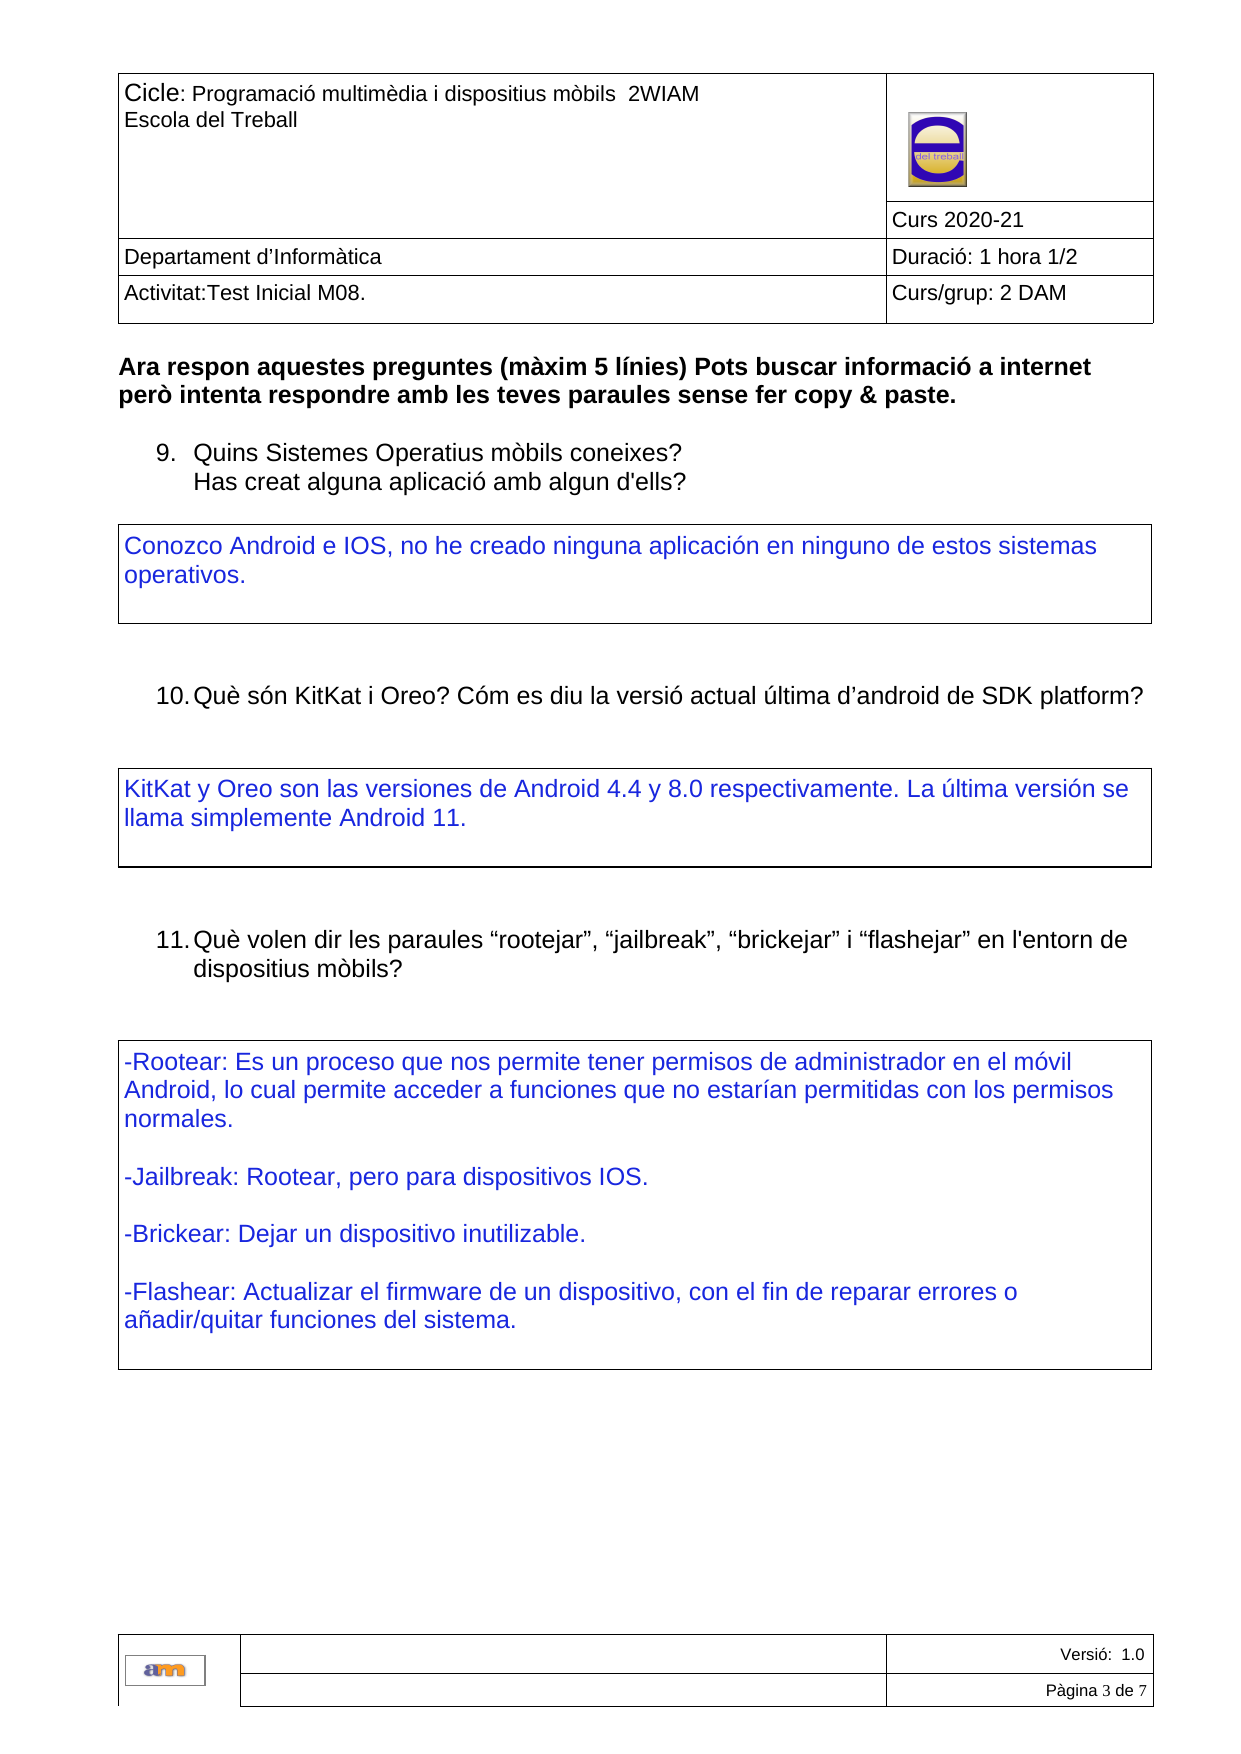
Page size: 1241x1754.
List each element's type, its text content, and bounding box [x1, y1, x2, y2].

list Quins Sistemes Operatius mòbils coneixes? [156, 438, 1152, 467]
list Has creat alguna aplicació amb algun d'ells? [156, 467, 1152, 495]
picture [908, 112, 967, 187]
picture [142, 1663, 189, 1678]
text Ara respon aquestes preguntes (màxim 5 línies) Pots buscar informació a internet però intenta respondre amb les teves paraules sense fer copy & paste. [118, 352, 1152, 409]
table_header Conozco Android e IOS, no he creado ninguna aplicación en ninguno de estos sistemas operativos. [119, 525, 1151, 623]
table_header -Rootear: Es un proceso que nos permite tener permisos de administrador en el móvil Android, lo cual permite acceder a funciones que no estarían permitidas con los permisos normales. -Jailbreak: Rootear, pero para dispositivos IOS. -Brickear: Dejar un dispositivo inutilizable. -Flashear: Actualizar el firmware de un dispositivo, con el fin de reparar errores o añadir/quitar funciones del sistema. [119, 1041, 1151, 1369]
list Què són KitKat i Oreo? Cóm es diu la versió actual última d’android de SDK platform? [156, 681, 1152, 710]
table_header KitKat y Oreo son las versiones de Android 4.4 y 8.0 respectivamente. La última versión se llama simplemente Android 11. [119, 769, 1151, 866]
list Què volen dir les paraules “rootejar”, “jailbreak”, “brickejar” i “flashejar” en l'entorn de dispositius mòbils? [156, 925, 1152, 982]
